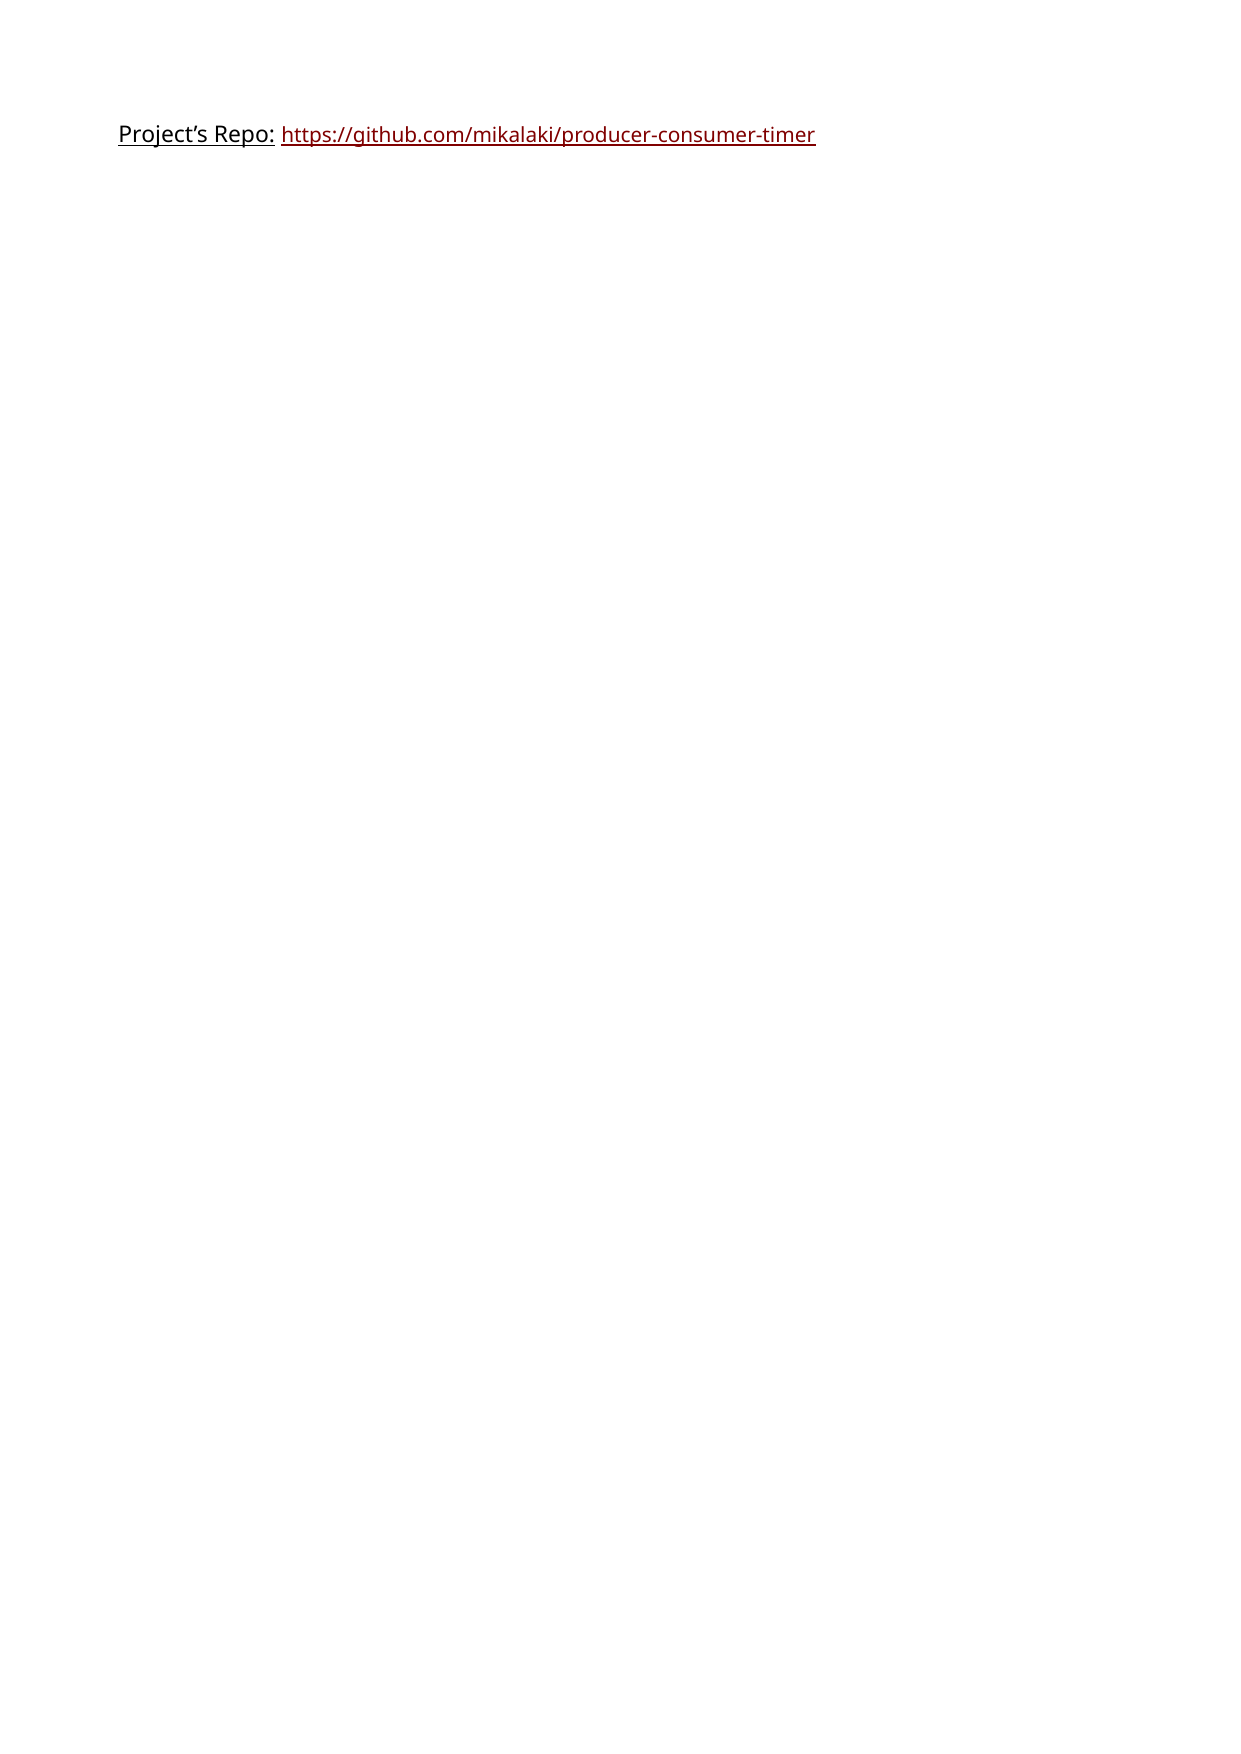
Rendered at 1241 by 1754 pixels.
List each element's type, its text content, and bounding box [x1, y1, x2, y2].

text Project’s Repo: https://github.com/mikalaki/producer-consumer-timer [118, 118, 1122, 149]
